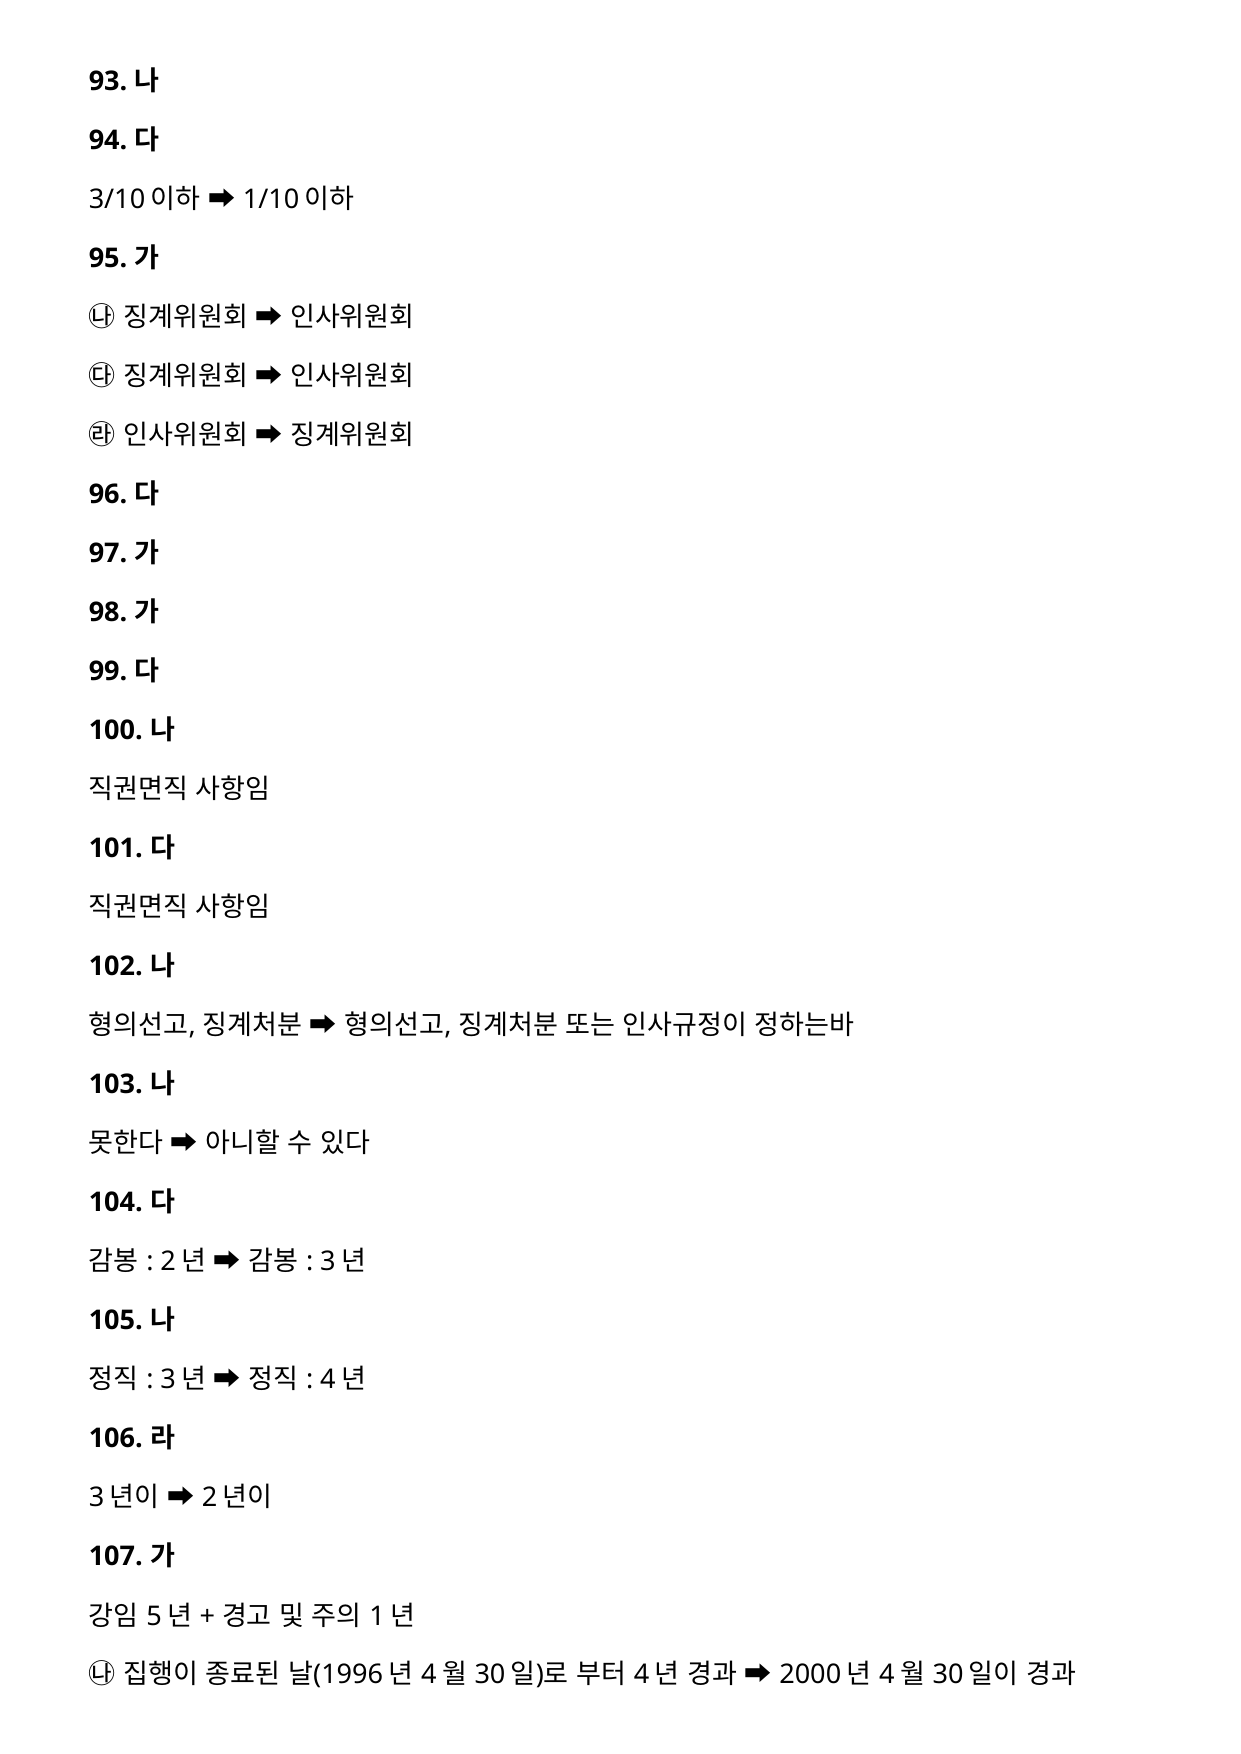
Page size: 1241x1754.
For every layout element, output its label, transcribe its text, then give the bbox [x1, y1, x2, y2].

text 직권면직 사항임 [88, 885, 1152, 924]
text 못한다 ➡ 아니할 수 있다 [88, 1121, 1152, 1160]
text 감봉 : 2년 ➡ 감봉 : 3년 [88, 1239, 1152, 1278]
text 96. 다 [88, 472, 1152, 511]
text 직권면직 사항임 [88, 767, 1152, 806]
text 105. 나 [88, 1298, 1152, 1337]
text ㉯ 집행이 종료된 날(1996년 4월 30일)로 부터 4년 경과 ➡ 2000년 4월 30일이 경과 [88, 1652, 1152, 1692]
text 97. 가 [88, 531, 1152, 570]
text ㉯ 징계위원회 ➡ 인사위원회 [88, 295, 1152, 334]
text 93. 나 [88, 59, 1152, 98]
text 104. 다 [88, 1180, 1152, 1219]
text 강임 5년 + 경고 및 주의 1년 [88, 1593, 1152, 1633]
text 101. 다 [88, 826, 1152, 865]
text 106. 라 [88, 1416, 1152, 1456]
text ㉰ 징계위원회 ➡ 인사위원회 [88, 354, 1152, 393]
text 95. 가 [88, 236, 1152, 276]
text 100. 나 [88, 708, 1152, 747]
text 98. 가 [88, 590, 1152, 629]
text 103. 나 [88, 1062, 1152, 1101]
text 정직 : 3년 ➡ 정직 : 4년 [88, 1357, 1152, 1397]
text 94. 다 [88, 118, 1152, 157]
text ㉱ 인사위원회 ➡ 징계위원회 [88, 413, 1152, 452]
text 107. 가 [88, 1534, 1152, 1574]
text 102. 나 [88, 944, 1152, 983]
text 99. 다 [88, 649, 1152, 688]
text 3/10이하 ➡ 1/10이하 [88, 177, 1152, 217]
text 형의선고, 징계처분 ➡ 형의선고, 징계처분 또는 인사규정이 정하는바 [88, 1003, 1152, 1042]
text 3년이 ➡ 2년이 [88, 1475, 1152, 1515]
